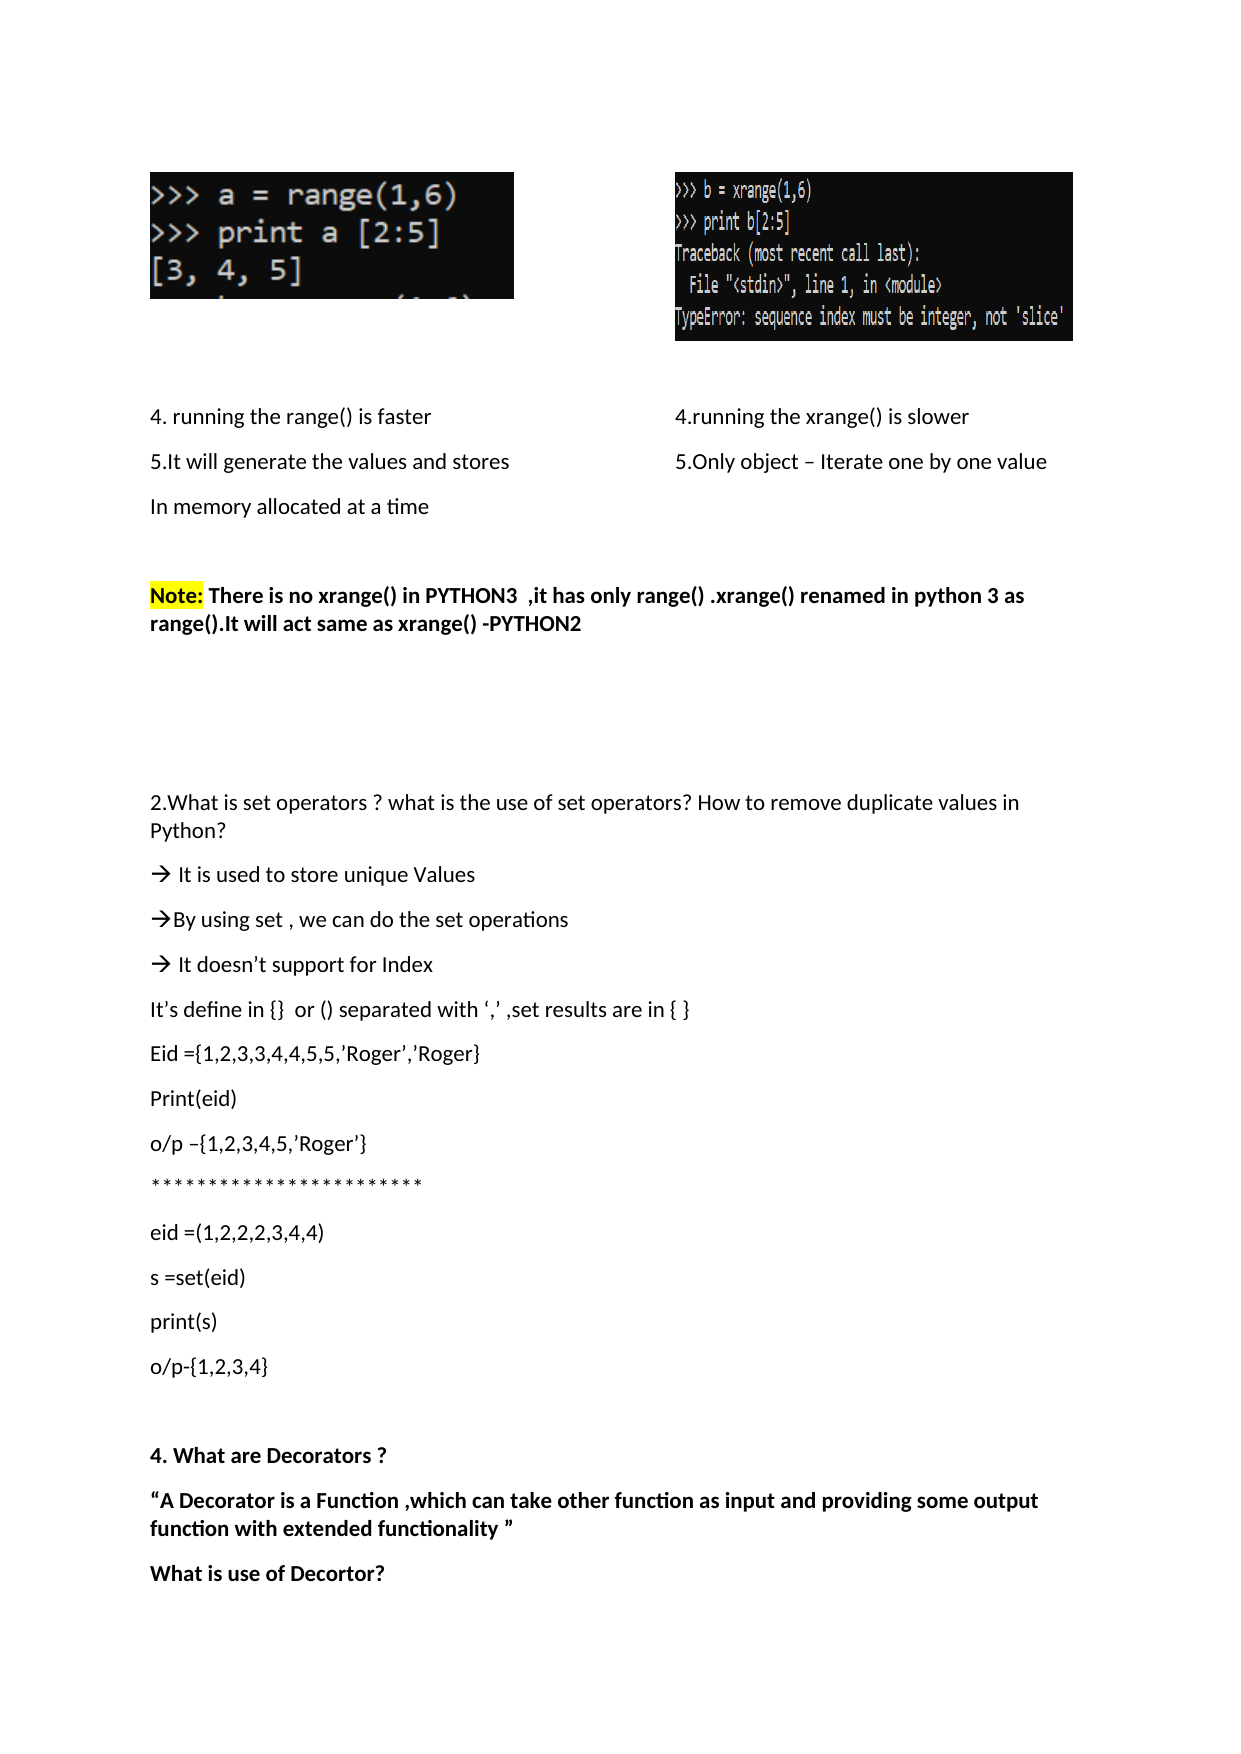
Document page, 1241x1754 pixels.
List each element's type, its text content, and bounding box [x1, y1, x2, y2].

text By using set , we can do the set operations [150, 905, 1090, 933]
text eid =(1,2,2,2,3,4,4) [150, 1218, 1090, 1246]
text o/p-{1,2,3,4} [150, 1352, 1090, 1380]
text s =set(eid) [150, 1263, 1090, 1291]
text 5.It will generate the values and stores 5.Only object – Iterate one by one value [150, 447, 1090, 475]
text ************************ [150, 1173, 1090, 1201]
text  It doesn’t support for Index [150, 950, 1090, 978]
text What is use of Decortor? [150, 1559, 1090, 1587]
text 4. What are Decorators ? [150, 1442, 1090, 1469]
text Eid ={1,2,3,3,4,4,5,5,’Roger’,’Roger} [150, 1039, 1090, 1067]
text “A Decorator is a Function ,which can take other function as input and providing some output function with extended functionality ” [150, 1486, 1090, 1542]
text 2.What is set operators ? what is the use of set operators? How to remove duplicate values in Python? [150, 788, 1090, 844]
text  It is used to store unique Values [150, 861, 1090, 889]
text In memory allocated at a time [150, 492, 1090, 520]
text o/p –{1,2,3,4,5,’Roger’} [150, 1129, 1090, 1157]
text Print(eid) [150, 1084, 1090, 1112]
text 4. running the range() is faster 4.running the xrange() is slower [150, 402, 1090, 430]
text print(s) [150, 1307, 1090, 1336]
text It’s define in {} or () separated with ‘,’ ,set results are in { } [150, 995, 1090, 1023]
text Note: There is no xrange() in PYTHON3 ,it has only range() .xrange() renamed in python 3 as range().It will act same as xrange() -PYTHON2 [150, 581, 1090, 637]
